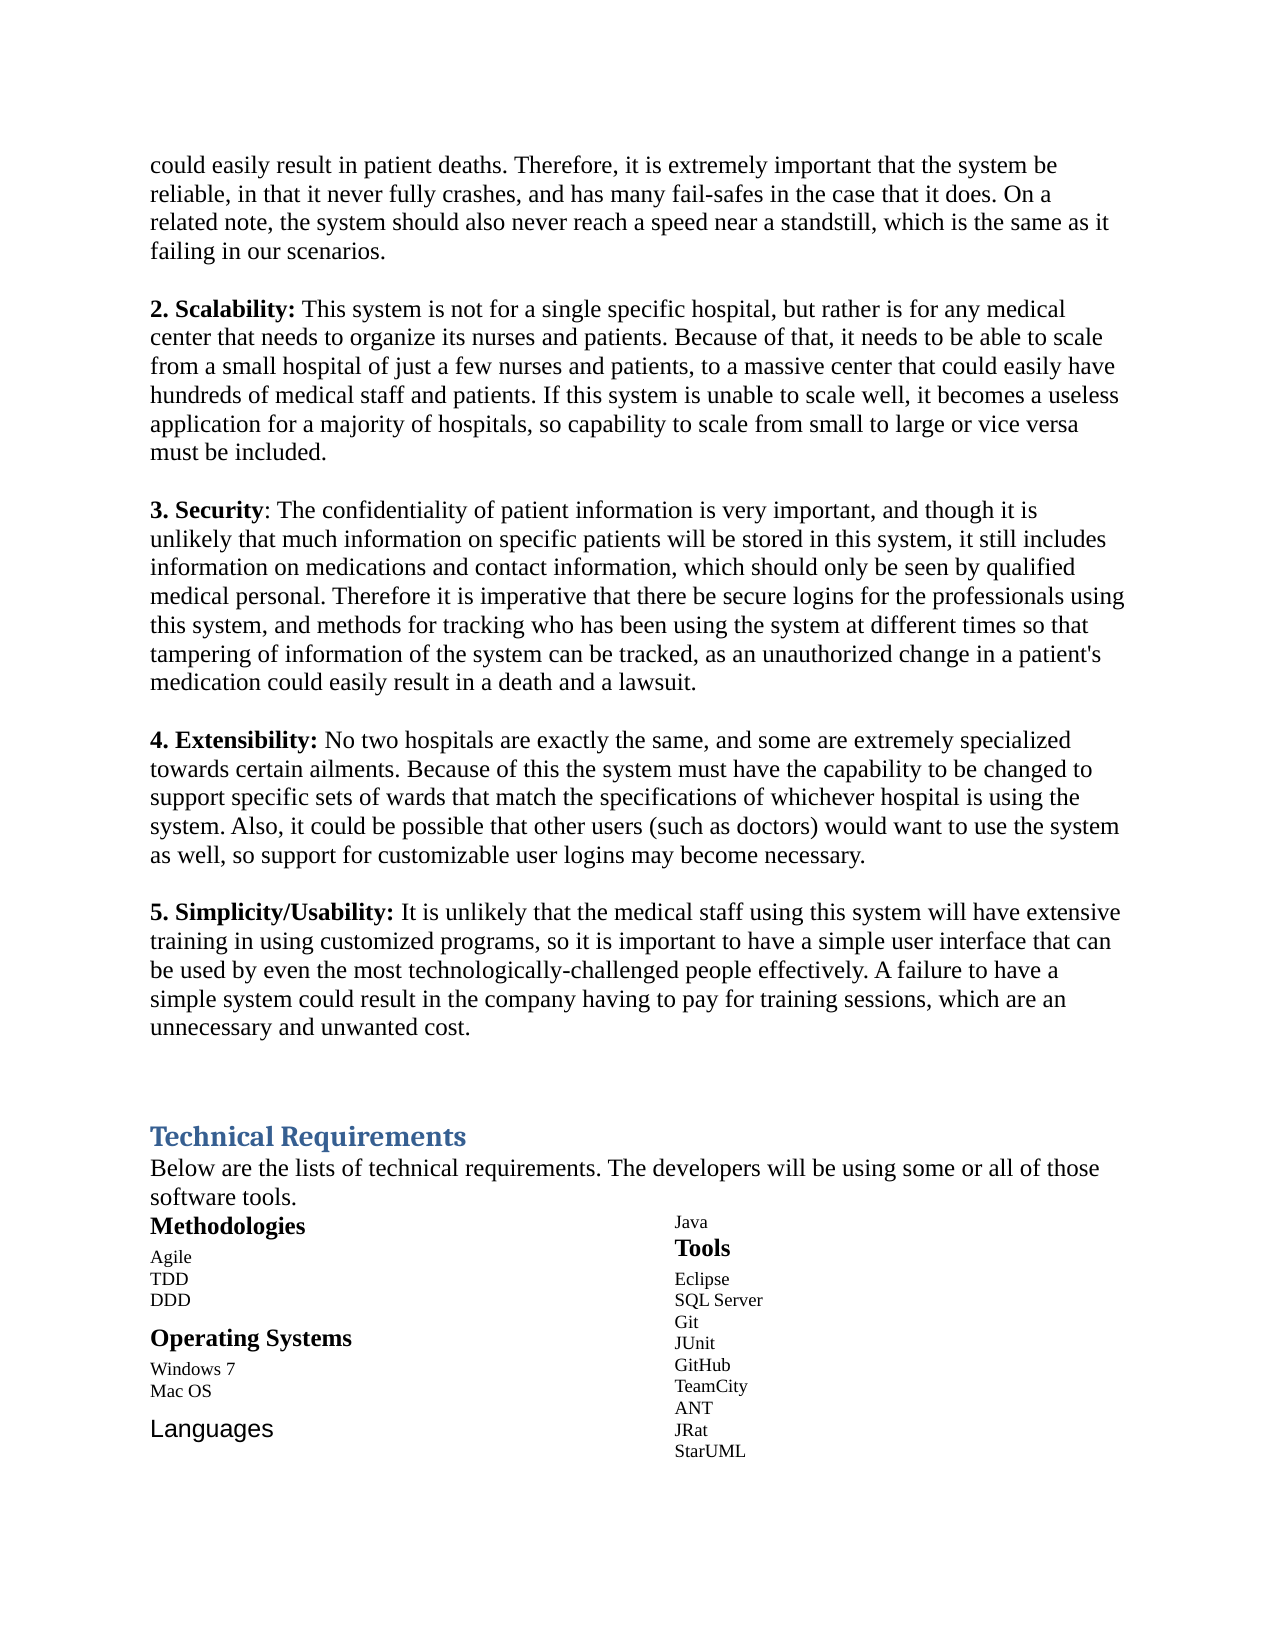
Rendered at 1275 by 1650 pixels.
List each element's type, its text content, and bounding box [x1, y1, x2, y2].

text Git [674, 1311, 1125, 1332]
text Windows 7 [150, 1358, 601, 1380]
text GitHub [674, 1354, 1125, 1375]
text Java [674, 1211, 1100, 1233]
text Below are the lists of technical requirements. The developers will be using some or all of those software tools. [150, 1153, 1125, 1211]
text TeamCity [674, 1375, 1125, 1397]
text Methodologies [150, 1211, 601, 1240]
text Agile [150, 1246, 601, 1268]
text Languages [150, 1414, 601, 1443]
text Operating Systems [150, 1323, 638, 1352]
text TDD [150, 1268, 601, 1289]
text StarUML [674, 1440, 1125, 1462]
text 3. Security: The confidentiality of patient information is very important, and though it is unlikely that much information on specific patients will be stored in this system, it still includes information on medications and contact information, which should only be seen by qualified medical personal. Therefore it is imperative that there be secure logins for the professionals using this system, and methods for tracking who has been using the system at different times so that tampering of information of the system can be tracked, as an unauthorized change in a patient's medication could easily result in a death and a lawsuit. [150, 495, 1125, 696]
text JUnit [674, 1332, 1125, 1354]
text 5. Simplicity/Usability: It is unlikely that the medical staff using this system will have extensive training in using customized programs, so it is important to have a simple user interface that can be used by even the most technologically-challenged people effectively. A failure to have a simple system could result in the company having to pay for training sessions, which are an unnecessary and unwanted cost. [150, 897, 1125, 1041]
text JRat [674, 1418, 1125, 1440]
text Tools [674, 1233, 1045, 1261]
text Eclipse [674, 1268, 1125, 1289]
text 2. Scalability: This system is not for a single specific hospital, but rather is for any medical center that needs to organize its nurses and patients. Because of that, it needs to be able to scale from a small hospital of just a few nurses and patients, to a massive center that could easily have hundreds of medical staff and patients. If this system is unable to scale well, it becomes a useless application for a majority of hospitals, so capability to scale from small to large or vice versa must be included. [150, 294, 1125, 466]
text could easily result in patient deaths. Therefore, it is extremely important that the system be reliable, in that it never fully crashes, and has many fail-safes in the case that it does. On a related note, the system should also never reach a speed near a standstill, which is the same as it failing in our scenarios. [150, 150, 1125, 265]
text 4. Extensibility: No two hospitals are exactly the same, and some are extremely specialized towards certain ailments. Because of this the system must have the capability to be changed to support specific sets of wards that match the specifications of whichever hospital is using the system. Also, it could be possible that other users (such as doctors) would want to use the system as well, so support for customizable user logins may become necessary. [150, 725, 1125, 869]
text SQL Server [674, 1289, 1125, 1311]
text ANT [674, 1397, 1125, 1418]
text DDD [150, 1289, 601, 1311]
subtitle Technical Requirements [150, 1120, 1125, 1153]
text Mac OS [150, 1380, 601, 1401]
